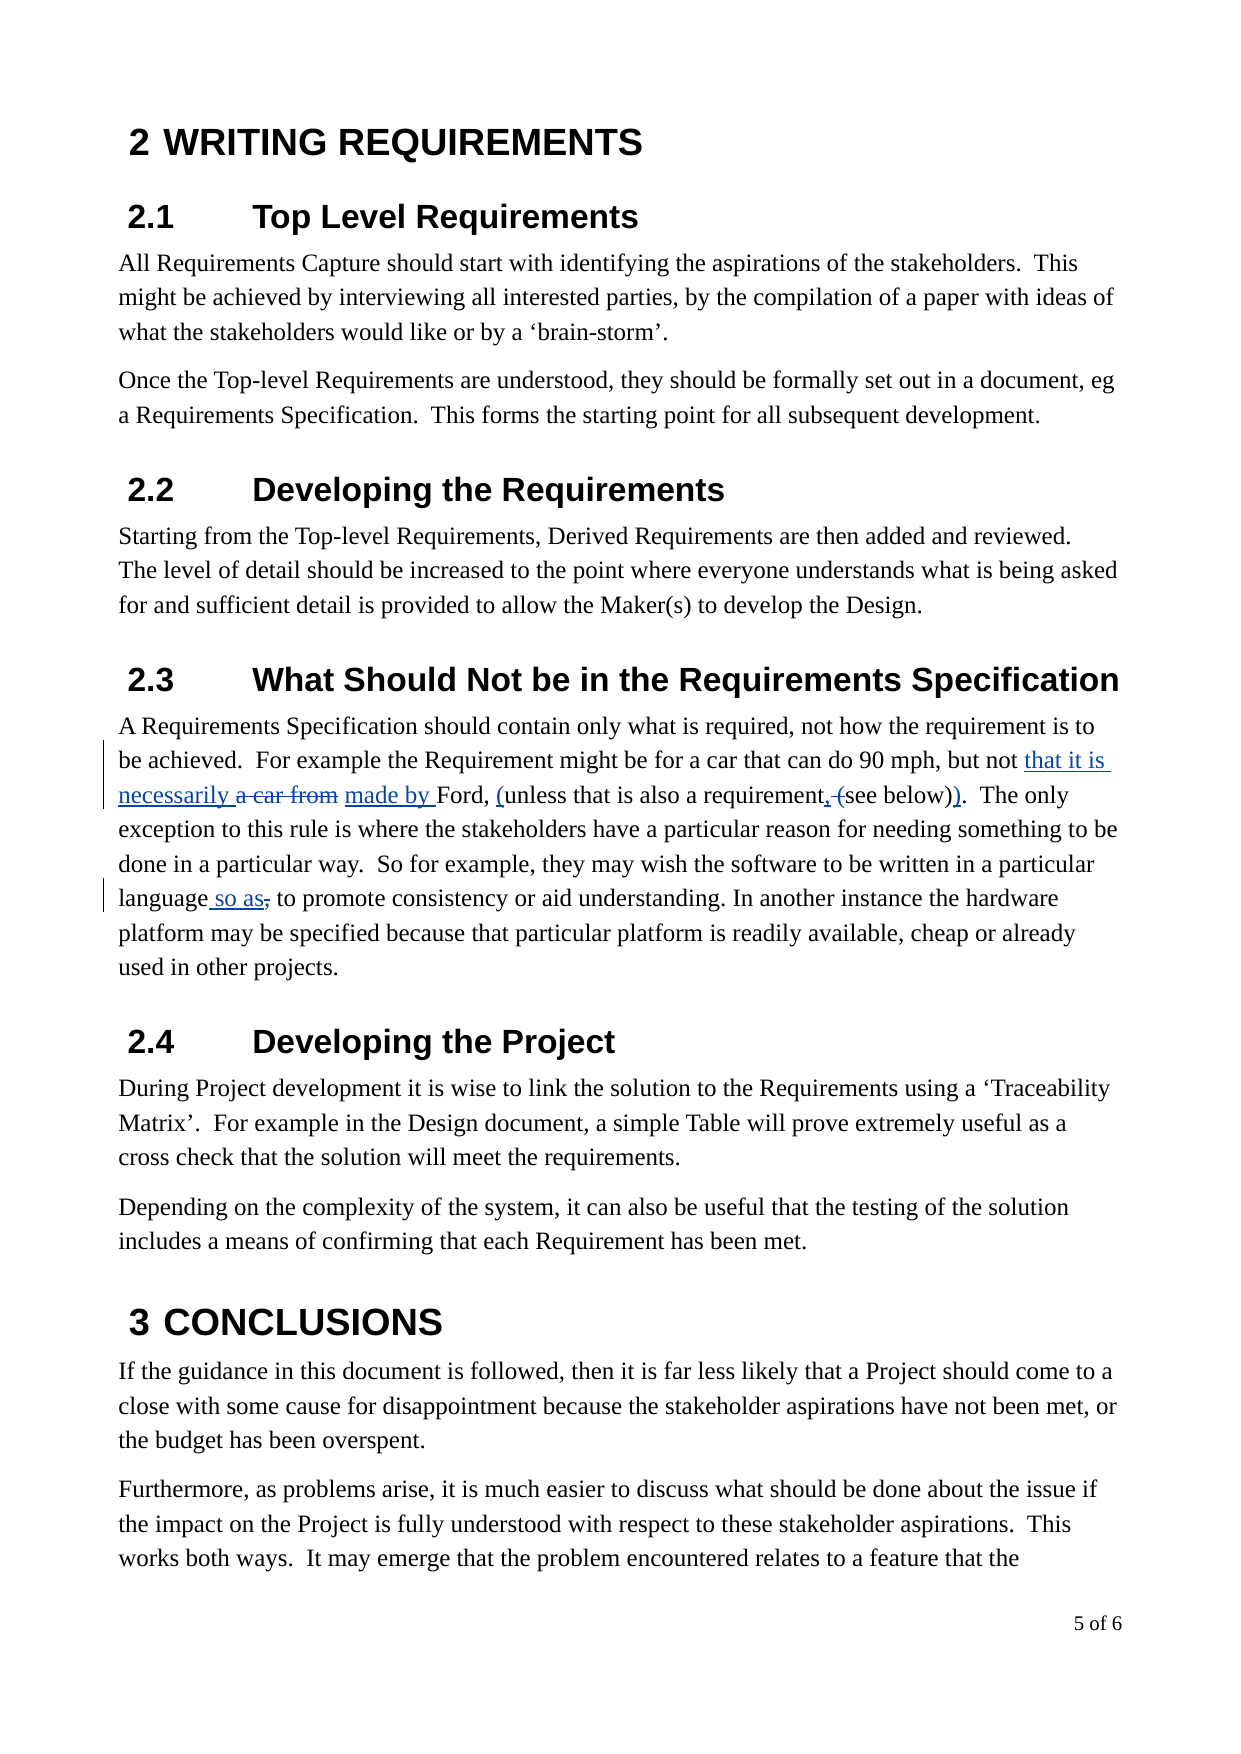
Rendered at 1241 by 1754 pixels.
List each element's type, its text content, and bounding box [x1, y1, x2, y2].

text If the guidance in this document is followed, then it is far less likely that a Project should come to a close with some cause for disappointment because the stakeholder aspirations have not been met, or the budget has been overspent. [118, 1356, 1122, 1454]
text During Project development it is wise to link the solution to the Requirements using a ‘Traceability Matrix’. For example in the Design document, a simple Table will prove extremely useful as a cross check that the solution will meet the requirements. [118, 1073, 1122, 1171]
subtitle Top Level Requirements [118, 196, 1122, 235]
subtitle What Should Not be in the Requirements Specification [118, 660, 1122, 699]
text Starting from the Top-level Requirements, Derived Requirements are then added and reviewed. The level of detail should be increased to the point where everyone understands what is being asked for and sufficient detail is provided to allow the Maker(s) to develop the Design. [118, 521, 1122, 619]
text Furthermore, as problems arise, it is much easier to discuss what should be done about the issue if the impact on the Project is fully understood with respect to these stakeholder aspirations. This works both ways. It may emerge that the problem encountered relates to a feature that the [118, 1474, 1122, 1572]
subtitle CONCLUSIONS [118, 1300, 1122, 1344]
text A Requirements Specification should contain only what is required, not how the requirement is to be achieved. For example the Requirement might be for a car that can do 90 mph, but not that it is necessarily made by Ford, (unless that is also a requirement,see below)). The only exception to this rule is where the stakeholders have a particular reason for needing something to be done in a particular way. So for example, they may wish the software to be written in a particular language so as to promote consistency or aid understanding. In another instance the hardware platform may be specified because that particular platform is readily available, cheap or already used in other projects. [118, 711, 1122, 981]
subtitle WRITING REQUIREMENTS [118, 119, 1122, 163]
text Once the Top-level Requirements are understood, they should be formally set out in a document, eg a Requirements Specification. This forms the starting point for all subsequent development. [118, 366, 1122, 429]
text Depending on the complexity of the system, it can also be useful that the testing of the solution includes a means of confirming that each Requirement has been met. [118, 1192, 1122, 1255]
subtitle Developing the Requirements [118, 470, 1122, 509]
text All Requirements Capture should start with identifying the aspirations of the stakeholders. This might be achieved by interviewing all interested parties, by the compilation of a paper with ideas of what the stakeholders would like or by a ‘brain-storm’. [118, 248, 1122, 345]
subtitle Developing the Project [118, 1022, 1122, 1061]
